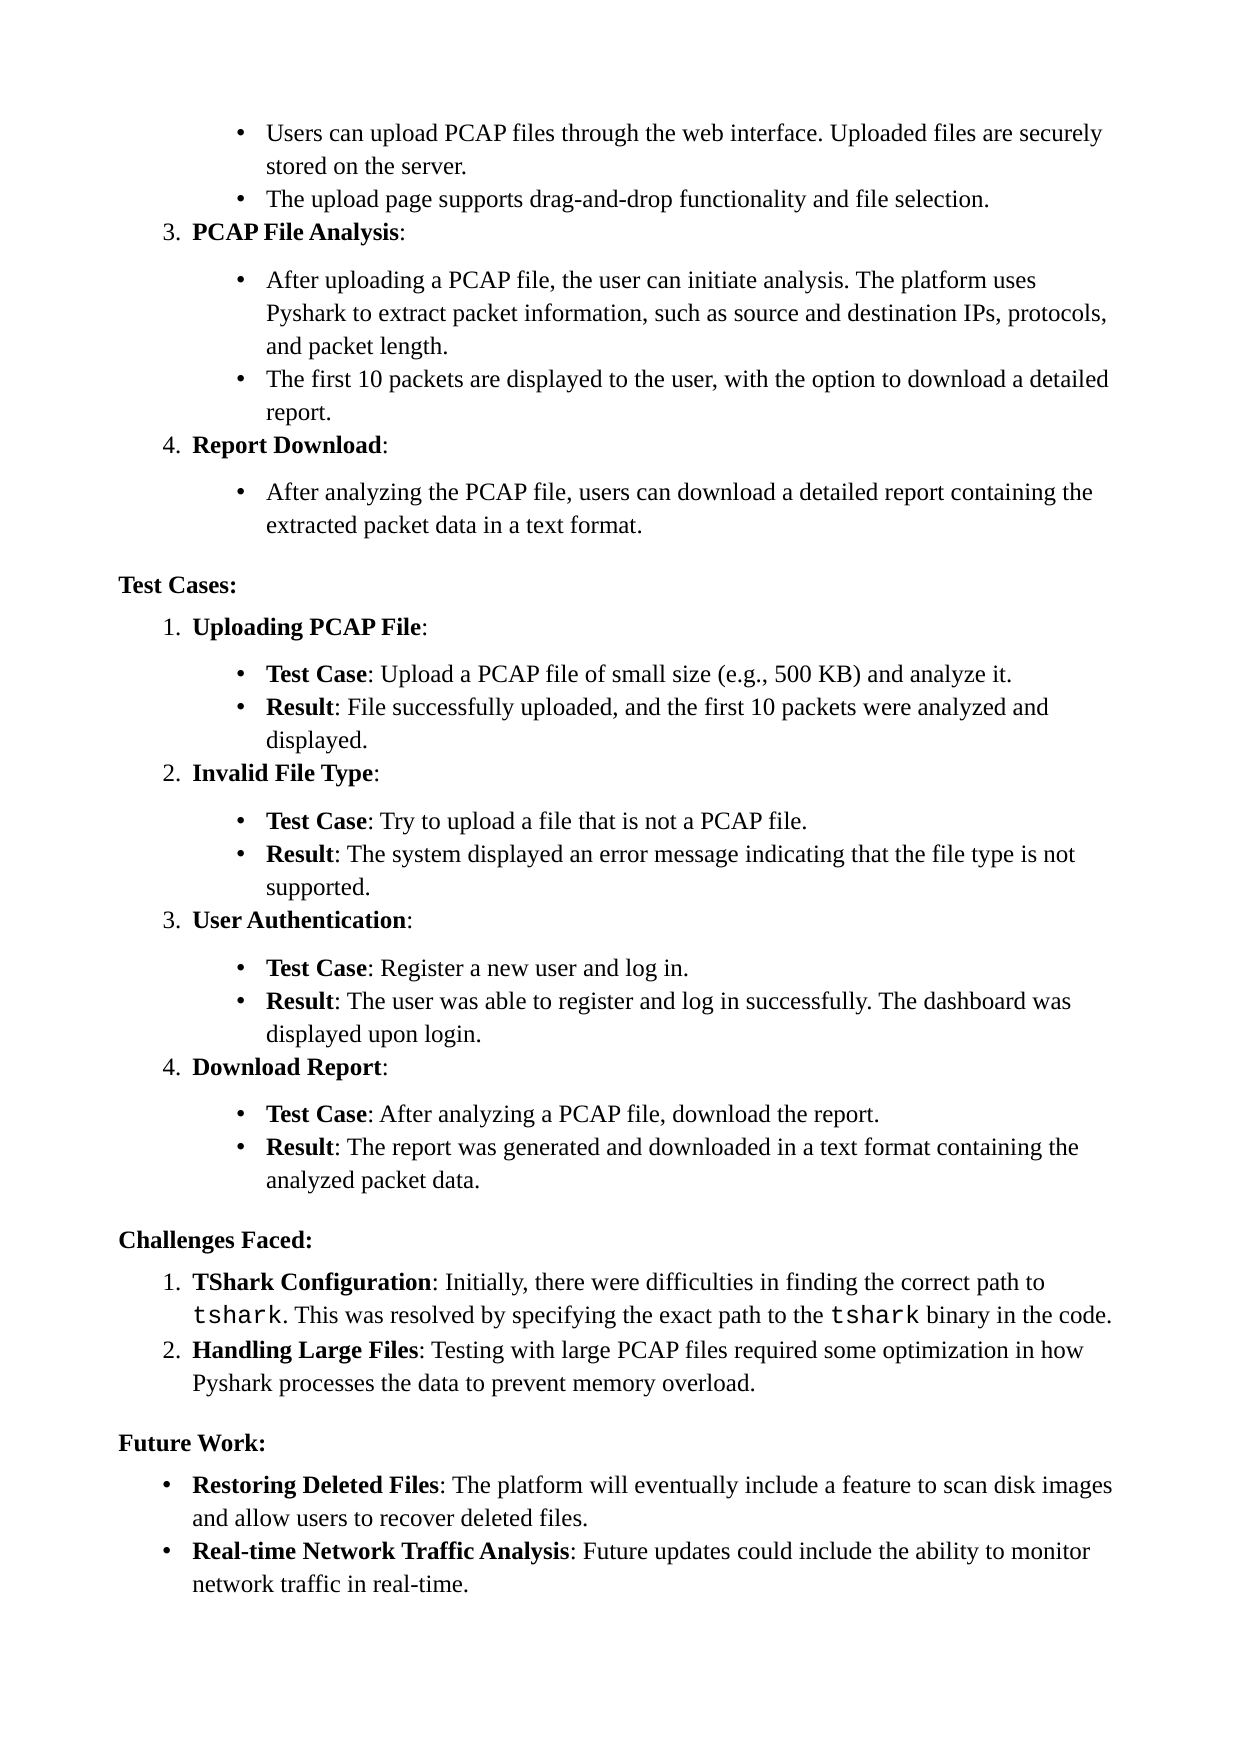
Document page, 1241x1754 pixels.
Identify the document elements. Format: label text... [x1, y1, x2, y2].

subtitle Challenges Faced: [118, 1226, 1122, 1254]
list Result: The report was generated and downloaded in a text format containing the analyzed packet data. [236, 1132, 1122, 1194]
list PCAP File Analysis: [162, 217, 1122, 246]
list Test Case: Upload a PCAP file of small size (e.g., 500 KB) and analyze it. [236, 659, 1122, 688]
list TShark Configuration: Initially, there were difficulties in finding the correct path to tshark. This was resolved by specifying the exact path to the tshark binary in the code. [162, 1267, 1122, 1331]
list Invalid File Type: [162, 758, 1122, 787]
list Handling Large Files: Testing with large PCAP files required some optimization in how Pyshark processes the data to prevent memory overload. [162, 1335, 1122, 1397]
subtitle Test Cases: [118, 571, 1122, 599]
list Test Case: After analyzing a PCAP file, download the report. [236, 1099, 1122, 1128]
list Result: The user was able to register and log in successfully. The dashboard was displayed upon login. [236, 986, 1122, 1048]
list Result: File successfully uploaded, and the first 10 packets were analyzed and displayed. [236, 692, 1122, 754]
list User Authentication: [162, 905, 1122, 934]
list After uploading a PCAP file, the user can initiate analysis. The platform uses Pyshark to extract packet information, such as source and destination IPs, protocols, and packet length. [236, 265, 1122, 359]
list Test Case: Register a new user and log in. [236, 953, 1122, 982]
list The first 10 packets are displayed to the user, with the option to download a detailed report. [236, 364, 1122, 426]
list Restoring Deleted Files: The platform will eventually include a feature to scan disk images and allow users to recover deleted files. [162, 1470, 1122, 1531]
subtitle Future Work: [118, 1428, 1122, 1457]
list After analyzing the PCAP file, users can download a detailed report containing the extracted packet data in a text format. [236, 477, 1122, 539]
list Real-time Network Traffic Analysis: Future updates could include the ability to monitor network traffic in real-time. [162, 1536, 1122, 1597]
list Report Download: [162, 430, 1122, 459]
list Uploading PCAP File: [162, 612, 1122, 641]
list Test Case: Try to upload a file that is not a PCAP file. [236, 806, 1122, 835]
list Users can upload PCAP files through the web interface. Uploaded files are securely stored on the server. [236, 118, 1122, 180]
list Download Report: [162, 1052, 1122, 1081]
list The upload page supports drag-and-drop functionality and file selection. [236, 184, 1122, 213]
list Result: The system displayed an error message indicating that the file type is not supported. [236, 839, 1122, 901]
